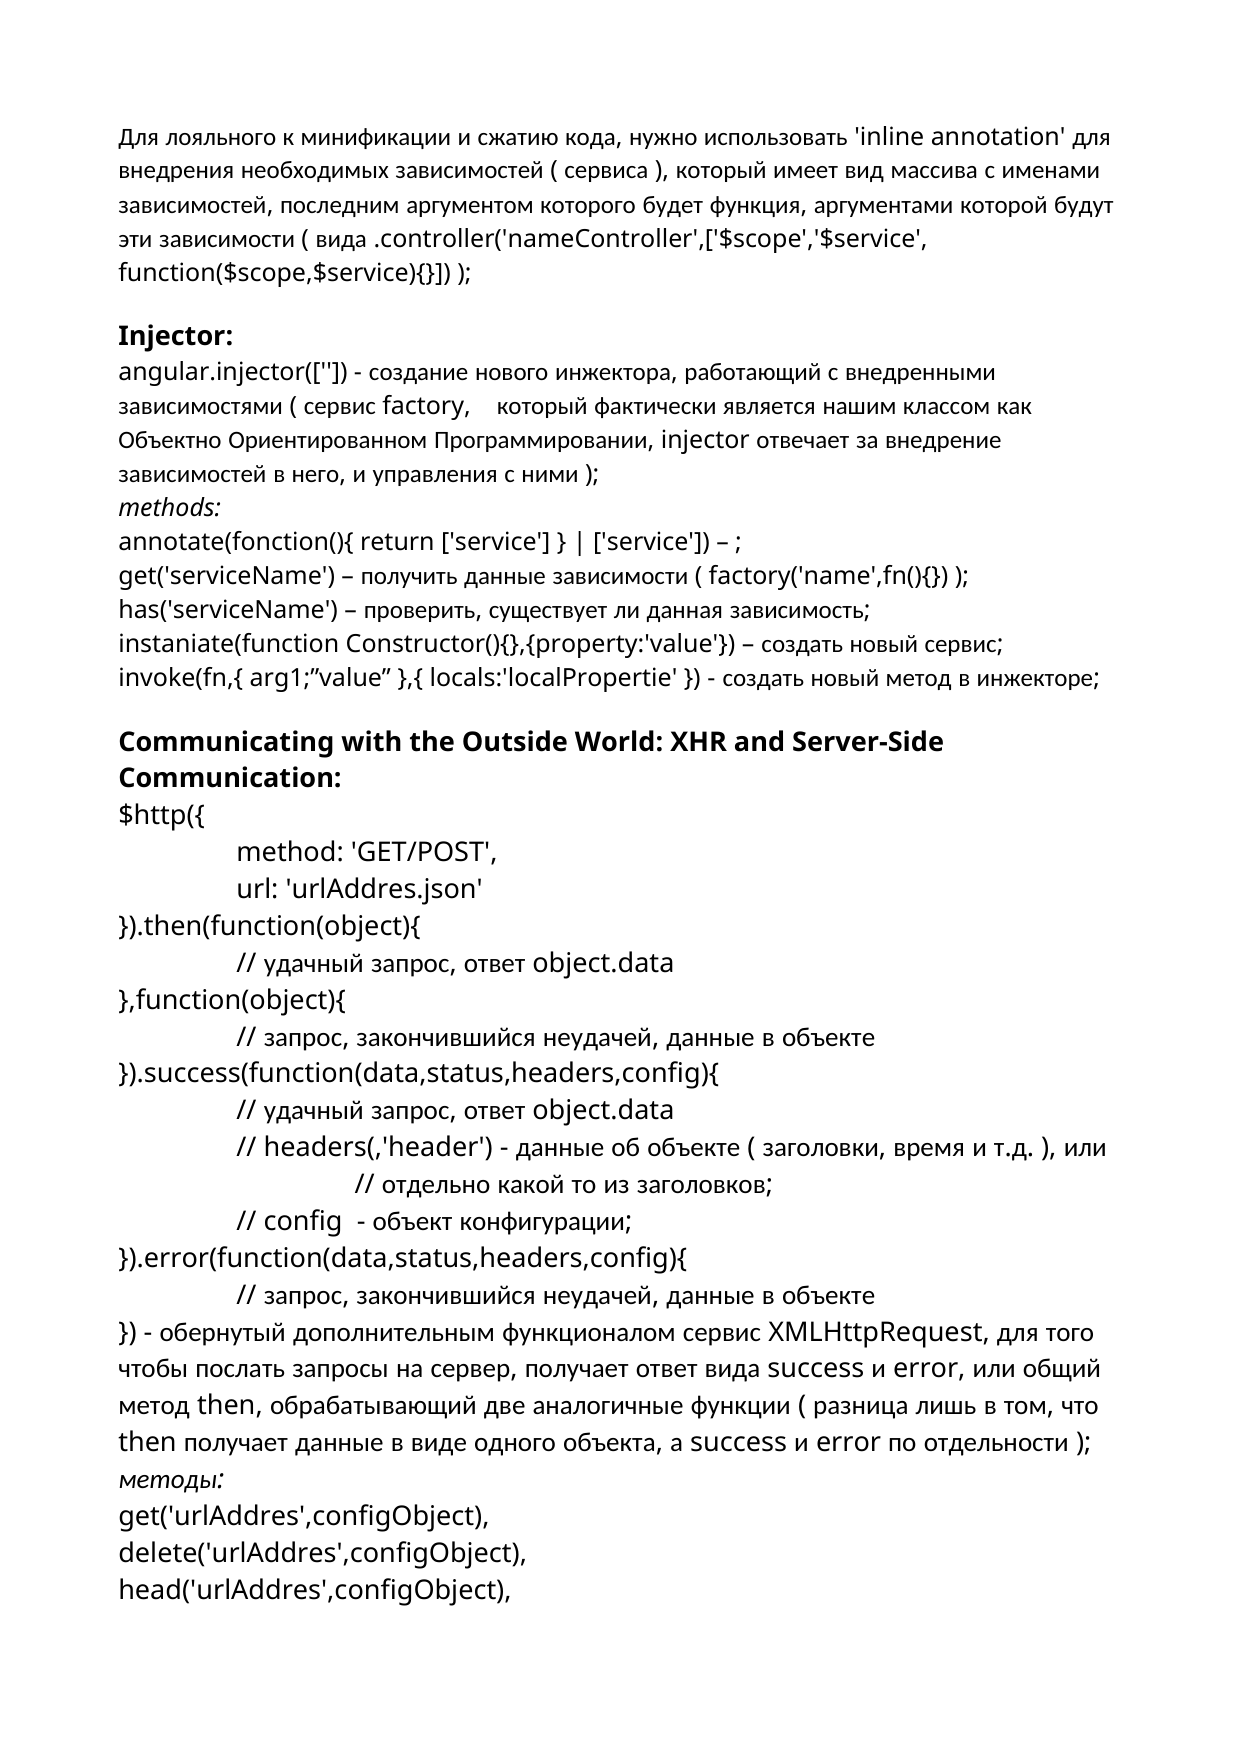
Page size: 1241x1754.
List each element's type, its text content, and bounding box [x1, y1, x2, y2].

text methods: [118, 489, 1122, 524]
text angular.injector(['']) - создание нового инжектора, работающий с внедренными зависимостями ( сервис factory, который фактически является нашим классом как Объектно Ориентированном Программировании, injector отвечает за внедрение зависимостей в него, и управления с ними ); [118, 353, 1122, 489]
text instaniate(function Constructor(){},{property:'value'}) – создать новый сервис; [118, 626, 1122, 660]
text delete('urlAddres',configObject), [118, 1533, 1122, 1570]
text Communicating with the Outside World: XHR and Server-Side Communication: [118, 722, 1122, 796]
text методы: [118, 1459, 1122, 1496]
text }).error(function(data,status,headers,config){ [118, 1238, 1122, 1275]
text annotate(fonction(){ return ['service'] } | ['service']) – ; [118, 524, 1122, 558]
text // удачный запрос, ответ object.data [118, 1091, 1122, 1128]
text Для лояльного к минификации и сжатию кода, нужно использовать 'inline annotation' для внедрения необходимых зависимостей ( сервиса ), который имеет вид массива с именами зависимостей, последним аргументом которого будет функция, аргументами которой будут эти зависимости ( вида .controller('nameController',['$scope','$service', function($scope,$service){}]) ); [118, 118, 1122, 288]
text invoke(fn,{ arg1;”value” },{ locals:'localPropertie' }) - создать новый метод в инжекторе; [118, 660, 1122, 694]
text head('urlAddres',configObject), [118, 1570, 1122, 1607]
text $http({ [118, 796, 1122, 833]
text // запрос, закончившийся неудачей, данные в объекте [118, 1275, 1122, 1312]
text }).then(function(object){ [118, 906, 1122, 943]
text // запрос, закончившийся неудачей, данные в объекте [118, 1017, 1122, 1054]
text },function(object){ [118, 980, 1122, 1017]
text }) - обернутый дополнительным функционалом сервис XMLHttpRequest, для того чтобы послать запросы на сервер, получает ответ вида success и error, или общий метод then, обрабатывающий две аналогичные функции ( разница лишь в том, что then получает данные в виде одного объекта, а success и error по отдельности ); [118, 1312, 1122, 1459]
text url: 'urlAddres.json' [118, 869, 1122, 906]
text // headers(,'header') - данные об объекте ( заголовки, время и т.д. ), или // отдельно какой то из заголовков; [118, 1128, 1122, 1201]
text get('urlAddres',configObject), [118, 1496, 1122, 1533]
text has('serviceName') – проверить, существует ли данная зависимость; [118, 592, 1122, 626]
text }).success(function(data,status,headers,config){ [118, 1054, 1122, 1091]
text // config - объект конфигурации; [118, 1201, 1122, 1238]
text Injector: [118, 316, 1122, 353]
text get('serviceName') – получить данные зависимости ( factory('name',fn(){}) ); [118, 558, 1122, 592]
text method: 'GET/POST', [118, 833, 1122, 869]
text // удачный запрос, ответ object.data [118, 943, 1122, 980]
